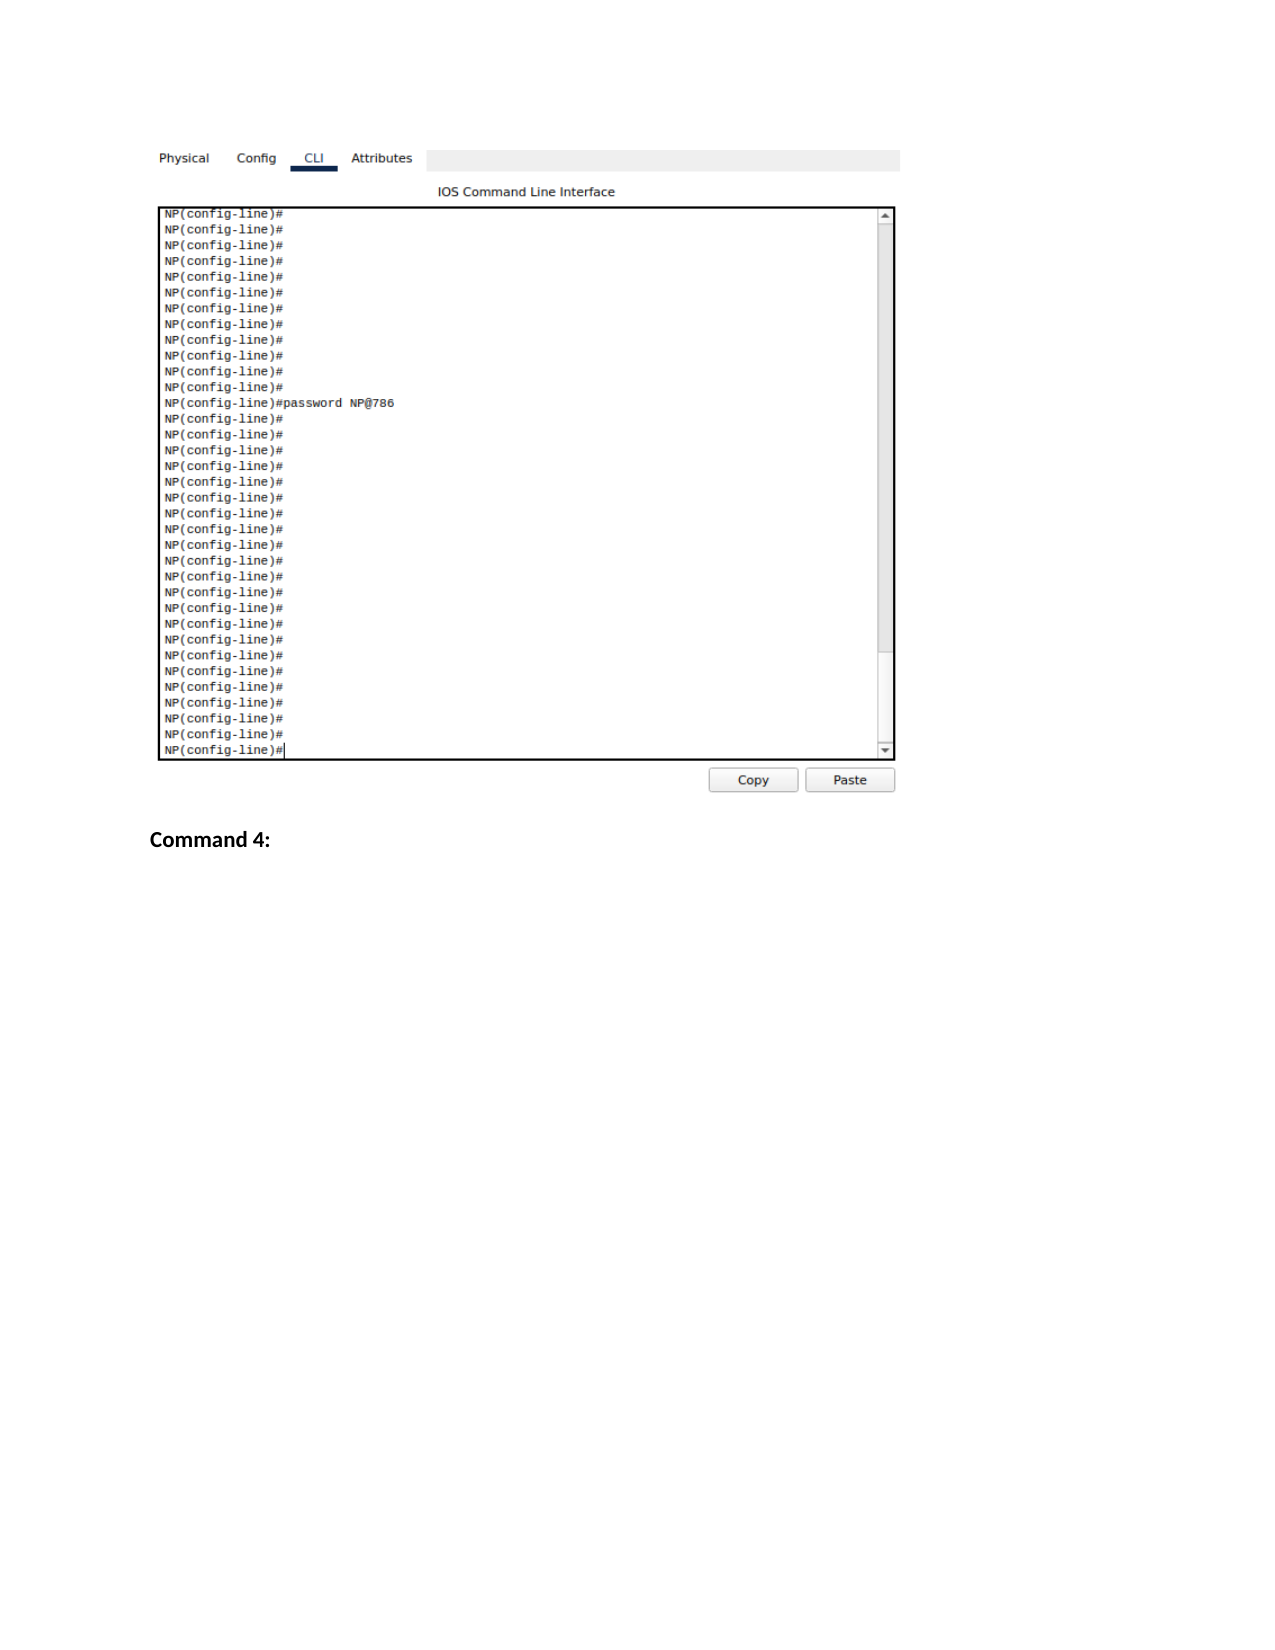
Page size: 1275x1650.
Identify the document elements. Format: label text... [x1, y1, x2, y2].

text Command 4: [150, 825, 1125, 853]
picture [150, 150, 901, 807]
